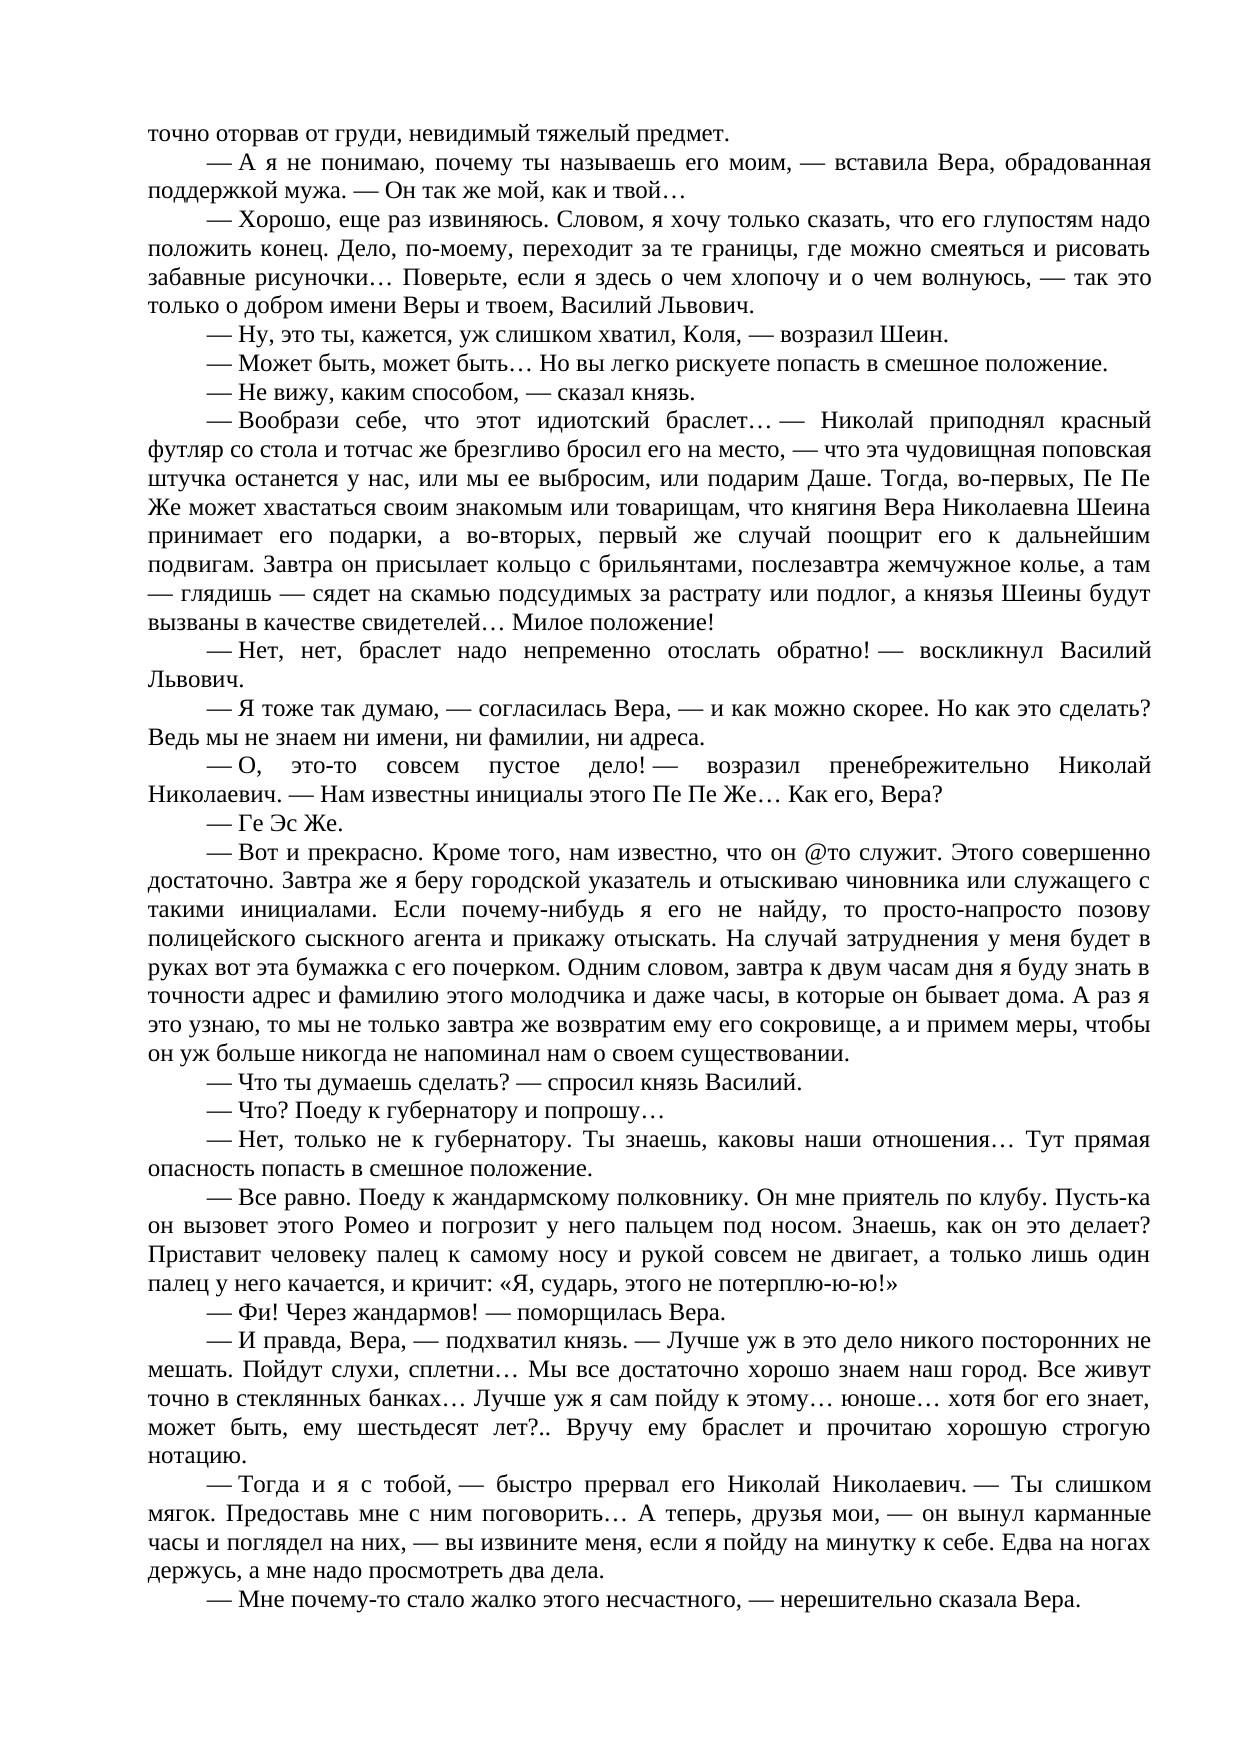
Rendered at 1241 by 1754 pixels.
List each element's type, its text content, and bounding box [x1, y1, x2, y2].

text — Все равно. Поеду к жандармскому полковнику. Он мне приятель по клубу. Пусть-ка он вызовет этого Ромео и погрозит у него пальцем под носом. Знаешь, как он это делает? Приставит человеку палец к самому носу и рукой совсем не двигает, а только лишь один палец у него качается, и кричит: «Я, сударь, этого не потерплю-ю-ю!» [148, 1182, 1152, 1297]
text — Ге Эс Же. [148, 808, 1152, 837]
text — Фи! Через жандармов! — поморщилась Вера. [148, 1297, 1152, 1326]
text — Вот и прекрасно. Кроме того, нам известно, что он @то служит. Этого совершенно достаточно. Завтра же я беру городской указатель и отыскиваю чиновника или служащего с такими инициалами. Если почему-нибудь я его не найду, то просто-напросто позову полицейского сыскного агента и прикажу отыскать. На случай затруднения у меня будет в руках вот эта бумажка с его почерком. Одним словом, завтра к двум часам дня я буду знать в точности адрес и фамилию этого молодчика и даже часы, в которые он бывает дома. А раз я это узнаю, то мы не только завтра же возвратим ему его сокровище, а и примем меры, чтобы он уж больше никогда не напоминал нам о своем существовании. [148, 837, 1152, 1067]
text — Что? Поеду к губернатору и попрошу… [148, 1096, 1152, 1124]
text точно оторвав от груди, невидимый тяжелый предмет. [148, 118, 1152, 147]
text — Мне почему-то стало жалко этого несчастного, — нерешительно сказала Вера. [148, 1584, 1152, 1613]
text — Вообрази себе, что этот идиотский браслет… — Николай приподнял красный футляр со стола и тотчас же брезгливо бросил его на место, — что эта чудовищная поповская штучка останется у нас, или мы ее выбросим, или подарим Даше. Тогда, во-первых, Пе Пе Же может хвастаться своим знакомым или товарищам, что княгиня Вера Николаевна Шеина принимает его подарки, а во-вторых, первый же случай поощрит его к дальнейшим подвигам. Завтра он присылает кольцо с брильянтами, послезавтра жемчужное колье, а там — глядишь — сядет на скамью подсудимых за растрату или подлог, а князья Шеины будут вызваны в качестве свидетелей… Милое положение! [148, 406, 1152, 636]
text — Тогда и я с тобой, — быстро прервал его Николай Николаевич. — Ты слишком мягок. Предоставь мне с ним поговорить… А теперь, друзья мои, — он вынул карманные часы и поглядел на них, — вы извините меня, если я пойду на минутку к себе. Едва на ногах держусь, а мне надо просмотреть два дела. [148, 1469, 1152, 1584]
text — Может быть, может быть… Но вы легко рискуете попасть в смешное положение. [148, 348, 1152, 377]
text — Что ты думаешь сделать? — спросил князь Василий. [148, 1067, 1152, 1096]
text — Не вижу, каким способом, — сказал князь. [148, 377, 1152, 406]
text — Нет, только не к губернатору. Ты знаешь, каковы наши отношения… Тут прямая опасность попасть в смешное положение. [148, 1124, 1152, 1182]
text — И правда, Вера, — подхватил князь. — Лучше уж в это дело никого посторонних не мешать. Пойдут слухи, сплетни… Мы все достаточно хорошо знаем наш город. Все живут точно в стеклянных банках… Лучше уж я сам пойду к этому… юноше… хотя бог его знает, может быть, ему шестьдесят лет?.. Вручу ему браслет и прочитаю хорошую строгую нотацию. [148, 1326, 1152, 1469]
text — Ну, это ты, кажется, уж слишком хватил, Коля, — возразил Шеин. [148, 319, 1152, 348]
text — Нет, нет, браслет надо непременно отослать обратно! — воскликнул Василий Львович. [148, 636, 1152, 693]
text — Хорошо, еще раз извиняюсь. Словом, я хочу только сказать, что его глупостям надо положить конец. Дело, по-моему, переходит за те границы, где можно смеяться и рисовать забавные рисуночки… Поверьте, если я здесь о чем хлопочу и о чем волнуюсь, — так это только о добром имени Веры и твоем, Василий Львович. [148, 204, 1152, 319]
text — О, это-то совсем пустое дело! — возразил пренебрежительно Николай Николаевич. — Нам известны инициалы этого Пе Пе Же… Как его, Вера? [148, 751, 1152, 808]
text — А я не понимаю, почему ты называешь его моим, — вставила Вера, обрадованная поддержкой мужа. — Он так же мой, как и твой… [148, 147, 1152, 204]
text — Я тоже так думаю, — согласилась Вера, — и как можно скорее. Но как это сделать? Ведь мы не знаем ни имени, ни фамилии, ни адреса. [148, 693, 1152, 751]
